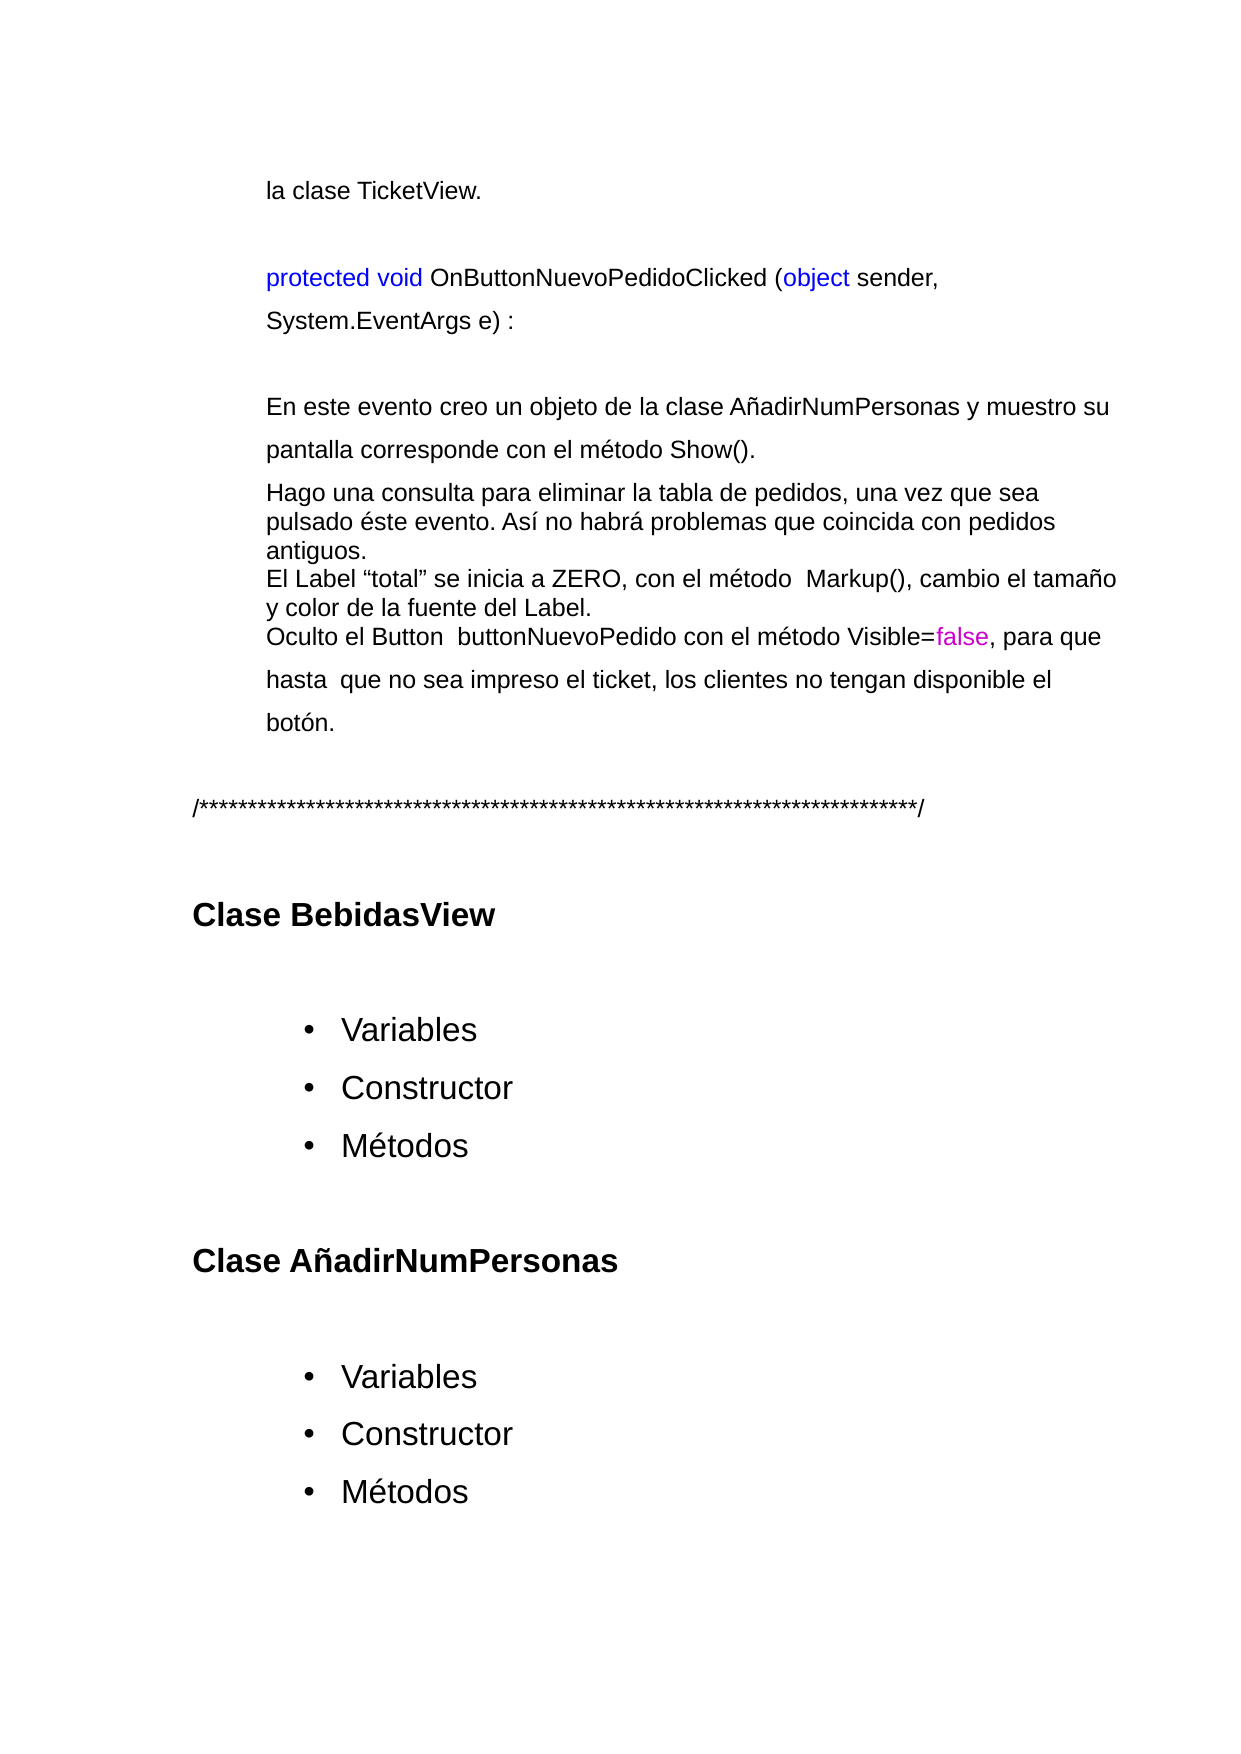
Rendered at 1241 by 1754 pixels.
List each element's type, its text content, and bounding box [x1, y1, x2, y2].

text la clase TicketView. [118, 176, 1122, 205]
list Constructor [303, 1068, 1122, 1107]
text protected void OnButtonNuevoPedidoClicked (object sender, System.EventArgs e) : [118, 263, 1122, 334]
text Oculto el Button buttonNuevoPedido con el método Visible=false, para que hasta que no sea impreso el ticket, los clientes no tengan disponible el botón. [118, 622, 1122, 737]
text El Label “total” se inicia a ZERO, con el método Markup(), cambio el tamaño y color de la fuente del Label. [118, 564, 1122, 622]
list Métodos [303, 1126, 1122, 1164]
text Clase AñadirNumPersonas [118, 1241, 1122, 1280]
list Métodos [303, 1472, 1122, 1511]
text /**************************************************************************/ [118, 794, 1122, 823]
list Constructor [303, 1414, 1122, 1453]
text Clase BebidasView [118, 895, 1122, 934]
text En este evento creo un objeto de la clase AñadirNumPersonas y muestro su pantalla corresponde con el método Show(). [118, 392, 1122, 464]
list Variables [303, 1357, 1122, 1395]
text Hago una consulta para eliminar la tabla de pedidos, una vez que sea pulsado éste evento. Así no habrá problemas que coincida con pedidos antiguos. [118, 478, 1122, 564]
list Variables [303, 1010, 1122, 1049]
